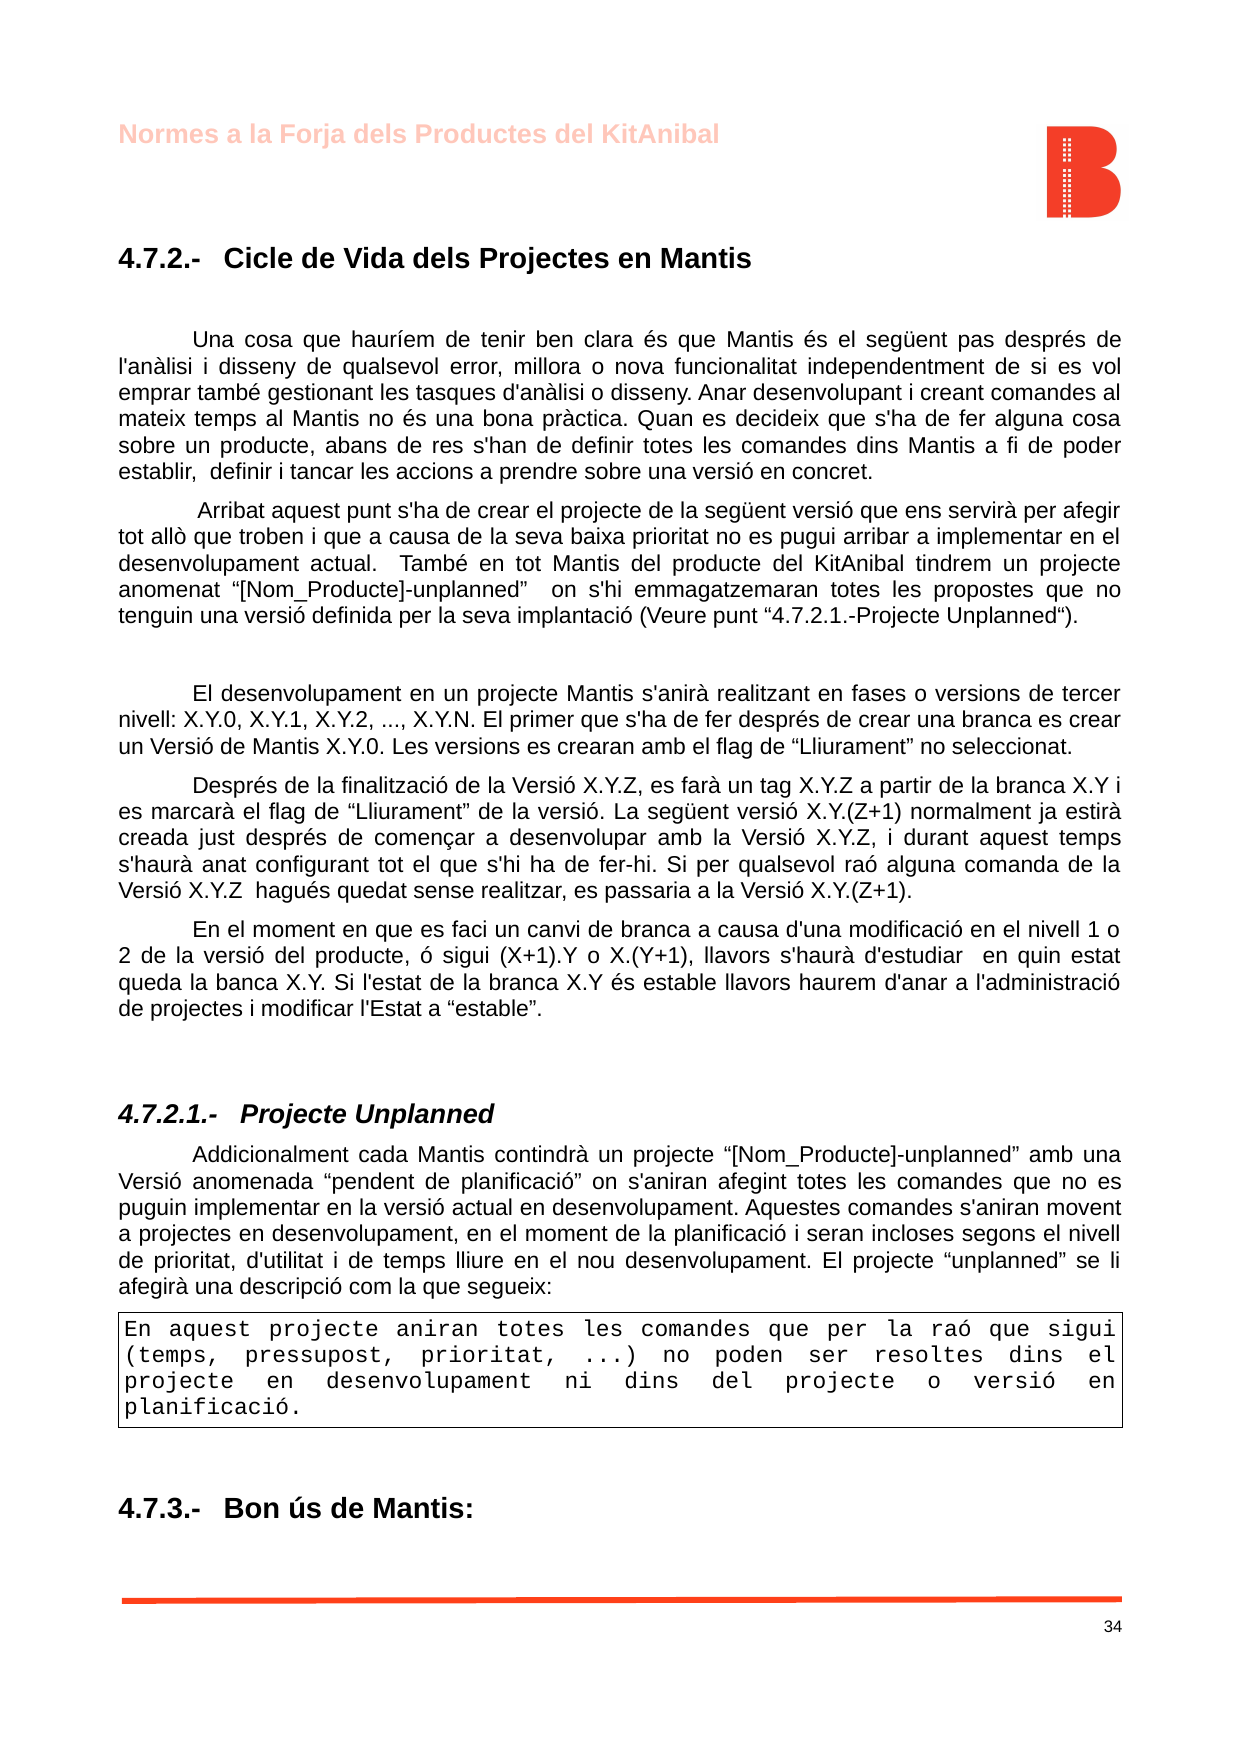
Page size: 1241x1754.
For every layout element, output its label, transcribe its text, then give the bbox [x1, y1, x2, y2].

picture [1036, 124, 1130, 221]
text En el moment en que es faci un canvi de branca a causa d'una modificació en el nivell 1 o 2 de la versió del producte, ó sigui (X+1).Y o X.(Y+1), llavors s'haurà d'estudiar en quin estat queda la banca X.Y. Si l'estat de la branca X.Y és estable llavors haurem d'anar a l'administració de projectes i modificar l'Estat a “estable”. [118, 916, 1122, 1021]
subtitle Cicle de Vida dels Projectes en Mantis [118, 241, 1122, 275]
text Una cosa que hauríem de tenir ben clara és que Mantis és el següent pas després de l'anàlisi i disseny de qualsevol error, millora o nova funcionalitat independentment de si es vol emprar també gestionant les tasques d'anàlisi o disseny. Anar desenvolupant i creant comandes al mateix temps al Mantis no és una bona pràctica. Quan es decideix que s'ha de fer alguna cosa sobre un producte, abans de res s'han de definir totes les comandes dins Mantis a fi de poder establir, definir i tancar les accions a prendre sobre una versió en concret. [118, 326, 1122, 484]
text Addicionalment cada Mantis contindrà un projecte “[Nom_Producte]-unplanned” amb una Versió anomenada “pendent de planificació” on s'aniran afegint totes les comandes que no es puguin implementar en la versió actual en desenvolupament. Aquestes comandes s'aniran movent a projectes en desenvolupament, en el moment de la planificació i seran incloses segons el nivell de prioritat, d'utilitat i de temps lliure en el nou desenvolupament. El projecte “unplanned” se li afegirà una descripció com la que segueix: [118, 1141, 1122, 1299]
text Després de la finalització de la Versió X.Y.Z, es farà un tag X.Y.Z a partir de la branca X.Y i es marcarà el flag de “Lliurament” de la versió. La següent versió X.Y.(Z+1) normalment ja estirà creada just després de començar a desenvolupar amb la Versió X.Y.Z, i durant aquest temps s'haurà anat configurant tot el que s'hi ha de fer-hi. Si per qualsevol raó alguna comanda de la Versió X.Y.Z hagués quedat sense realitzar, es passaria a la Versió X.Y.(Z+1). [118, 772, 1122, 903]
subtitle Projecte Unplanned [118, 1098, 1122, 1129]
table_header En aquest projecte aniran totes les comandes que per la raó que sigui (temps, pressupost, prioritat, ...) no poden ser resoltes dins el projecte en desenvolupament ni dins del projecte o versió en planificació. [119, 1313, 1122, 1427]
subtitle Bon ús de Mantis: [118, 1491, 1122, 1525]
text Arribat aquest punt s'ha de crear el projecte de la següent versió que ens servirà per afegir tot allò que troben i que a causa de la seva baixa prioritat no es pugui arribar a implementar en el desenvolupament actual. També en tot Mantis del producte del KitAnibal tindrem un projecte anomenat “[Nom_Producte]-unplanned” on s'hi emmagatzemaran totes les propostes que no tenguin una versió definida per la seva implantació (Veure punt “4.7.2.1.-Projecte Unplanned“). [118, 497, 1122, 629]
text El desenvolupament en un projecte Mantis s'anirà realitzant en fases o versions de tercer nivell: X.Y.0, X.Y.1, X.Y.2, ..., X.Y.N. El primer que s'ha de fer després de crear una branca es crear un Versió de Mantis X.Y.0. Les versions es crearan amb el flag de “Lliurament” no seleccionat. [118, 680, 1122, 759]
